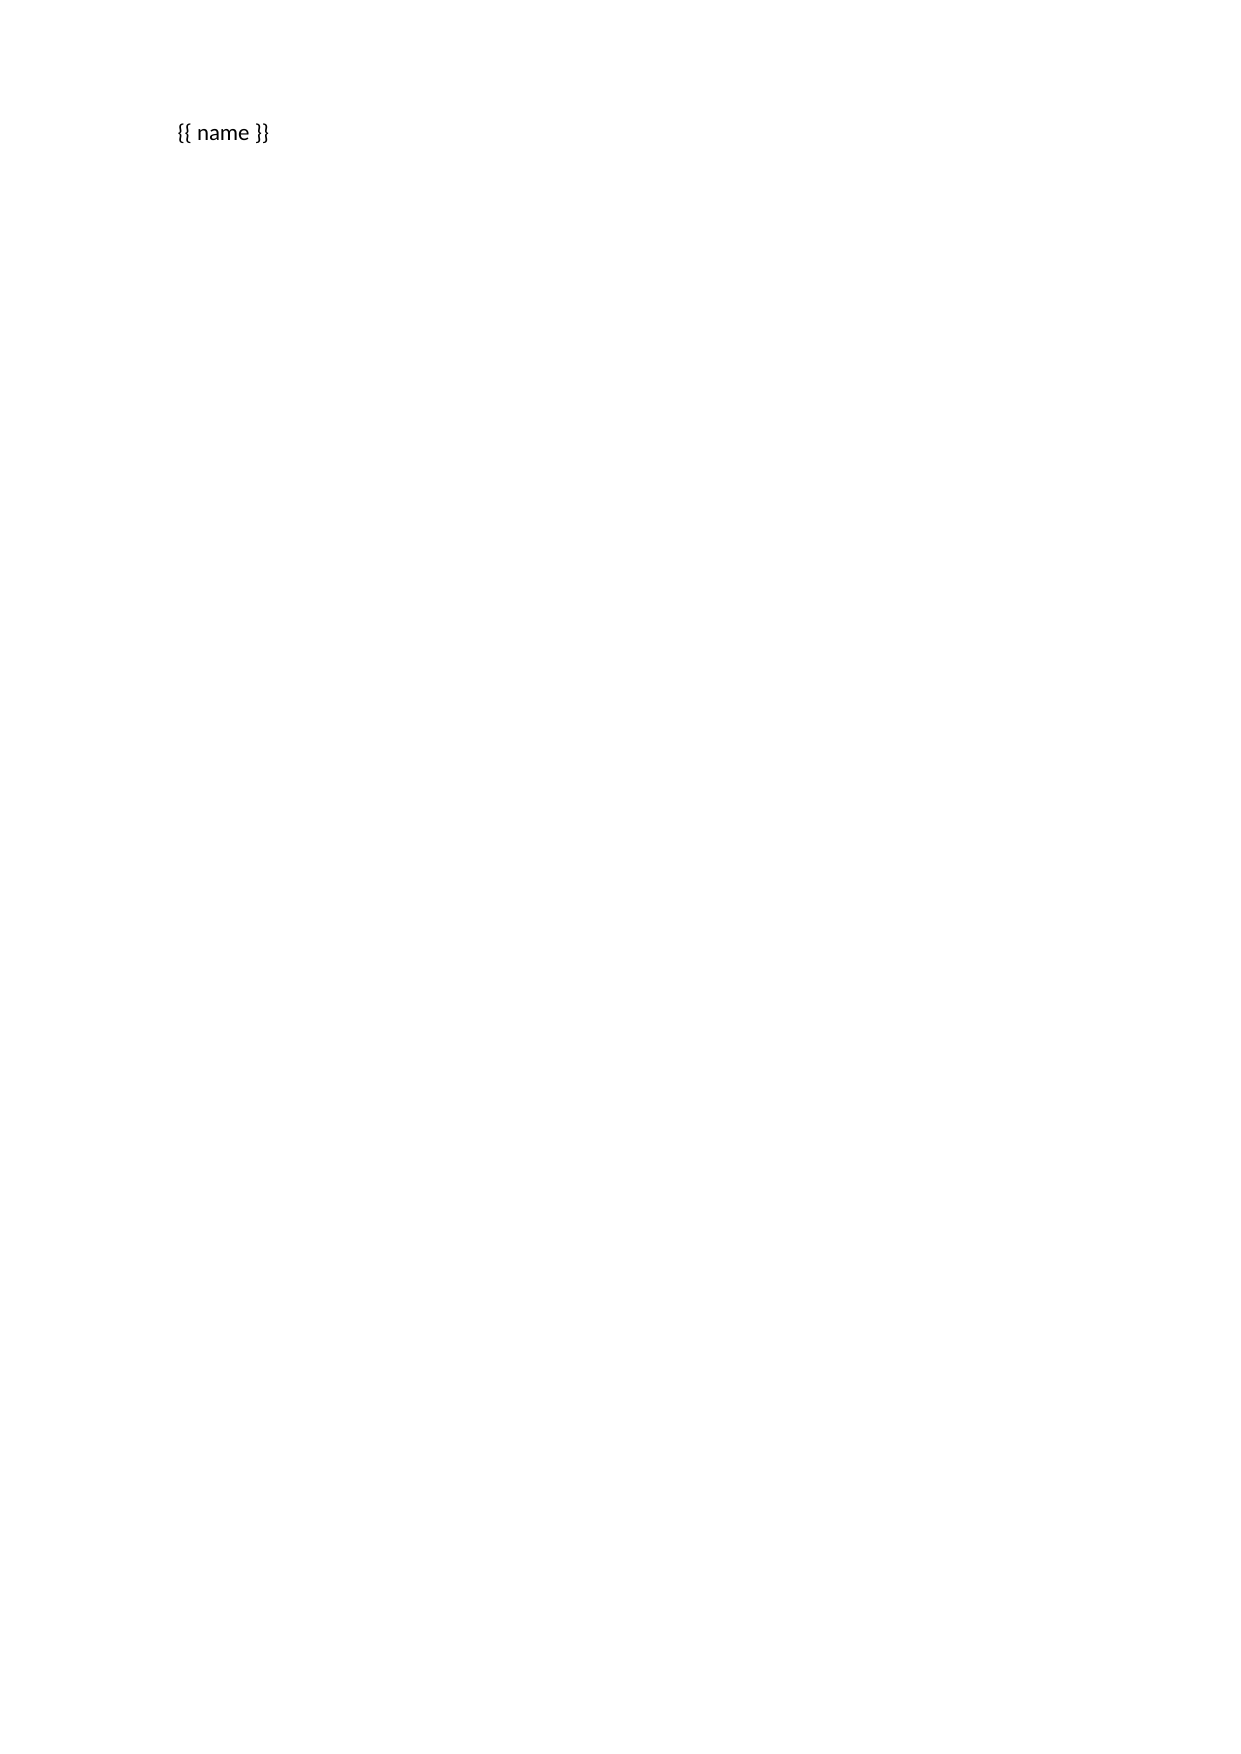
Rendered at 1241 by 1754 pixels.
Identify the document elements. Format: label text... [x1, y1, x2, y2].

text {{ name }} [177, 118, 1152, 146]
